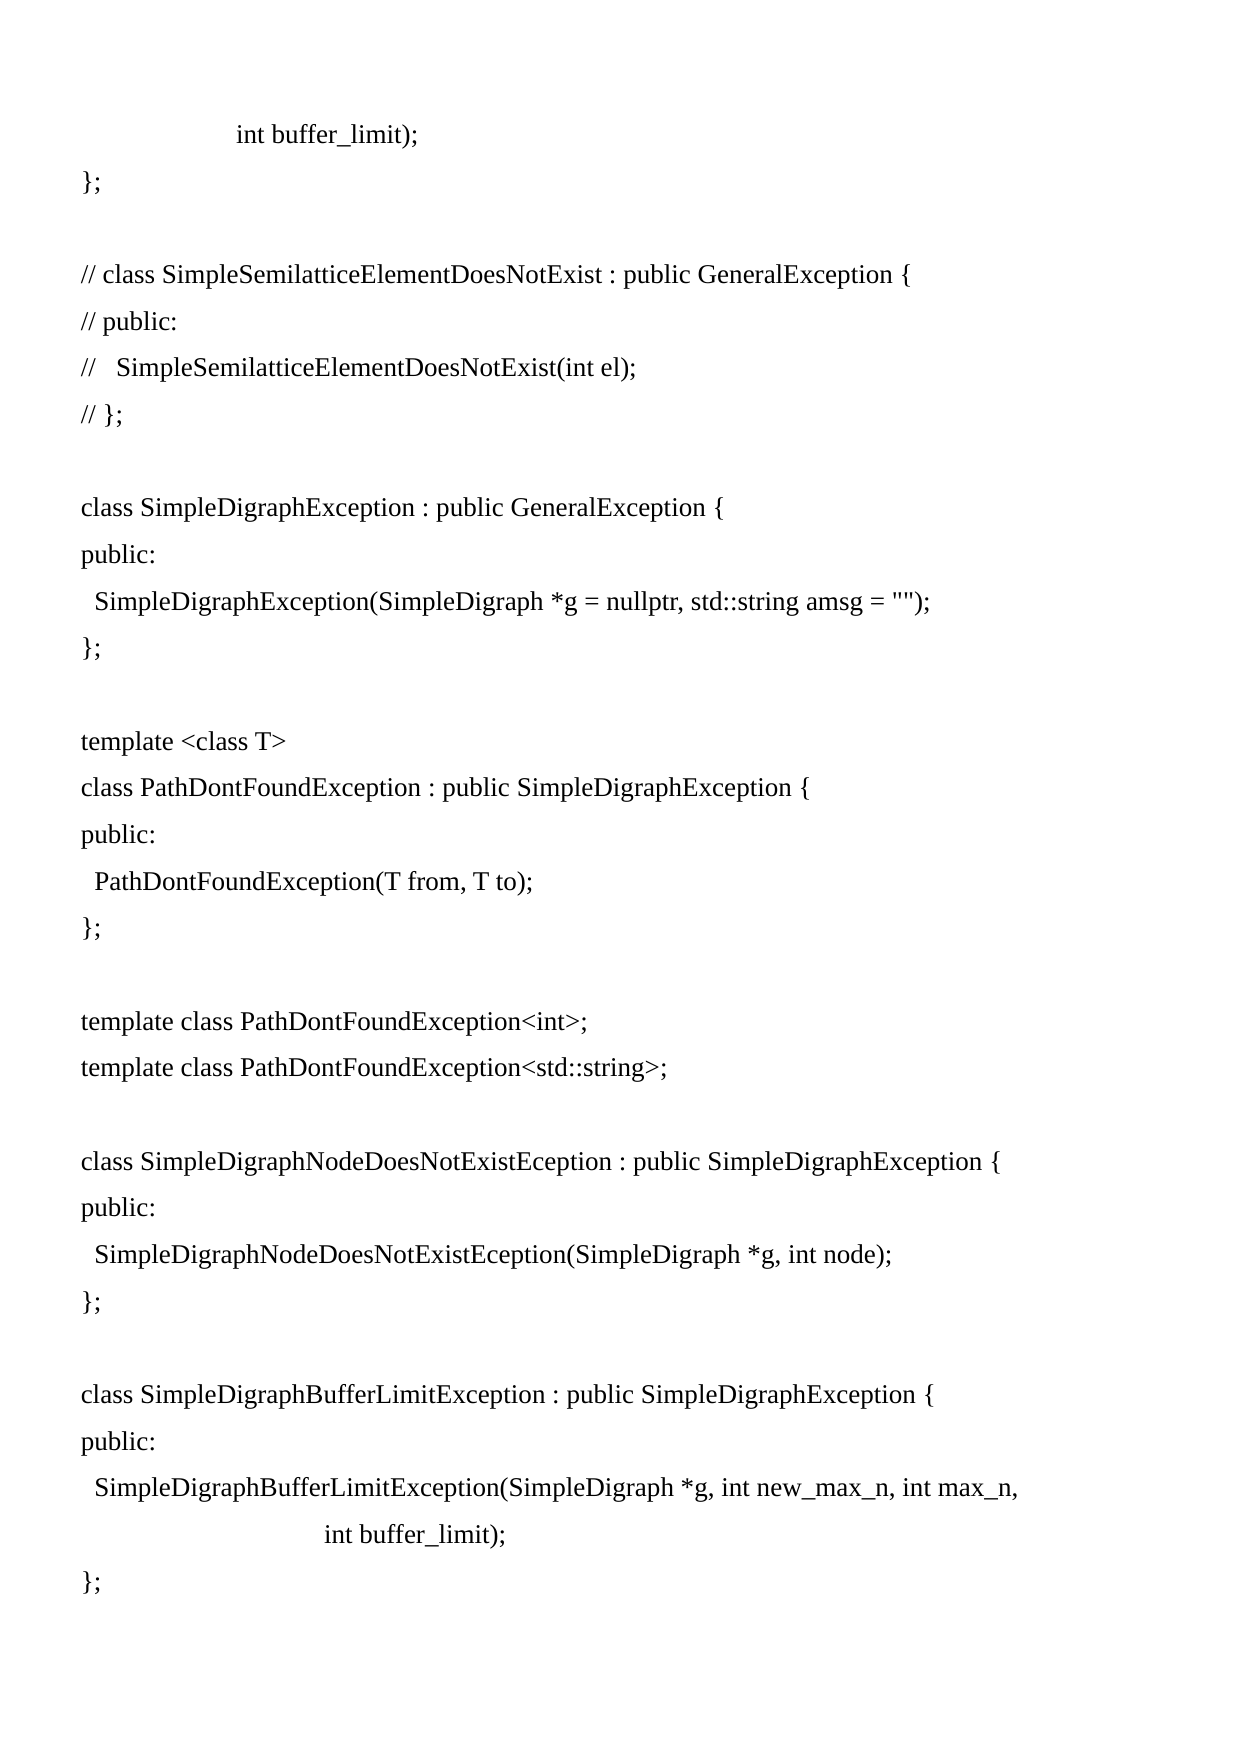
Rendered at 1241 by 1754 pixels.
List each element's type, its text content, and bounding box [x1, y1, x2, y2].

list }; [81, 165, 1122, 196]
list }; [81, 1565, 1122, 1596]
list // SimpleSemilatticeElementDoesNotExist(int el); [81, 351, 1122, 383]
list // class SimpleSemilatticeElementDoesNotExist : public GeneralException { [81, 258, 1122, 289]
list PathDontFoundException(T from, T to); [81, 865, 1122, 896]
list class SimpleDigraphNodeDoesNotExistEception : public SimpleDigraphException { [81, 1145, 1122, 1176]
list }; [81, 631, 1122, 663]
list public: [81, 818, 1122, 849]
list public: [81, 1191, 1122, 1223]
list class PathDontFoundException : public SimpleDigraphException { [81, 771, 1122, 803]
list template class PathDontFoundException<std::string>; [81, 1051, 1122, 1083]
list }; [81, 1285, 1122, 1316]
list SimpleDigraphNodeDoesNotExistEception(SimpleDigraph *g, int node); [81, 1238, 1122, 1269]
list public: [81, 1425, 1122, 1456]
list template <class T> [81, 725, 1122, 756]
list // }; [81, 398, 1122, 429]
list int buffer_limit); [81, 1518, 1122, 1549]
list // public: [81, 305, 1122, 336]
list SimpleDigraphBufferLimitException(SimpleDigraph *g, int new_max_n, int max_n, [81, 1471, 1122, 1503]
list }; [81, 911, 1122, 943]
list int buffer_limit); [81, 118, 1122, 149]
list template class PathDontFoundException<int>; [81, 1005, 1122, 1036]
list class SimpleDigraphException : public GeneralException { [81, 491, 1122, 523]
list SimpleDigraphException(SimpleDigraph *g = nullptr, std::string amsg = ""); [81, 585, 1122, 616]
list class SimpleDigraphBufferLimitException : public SimpleDigraphException { [81, 1378, 1122, 1409]
list public: [81, 538, 1122, 569]
